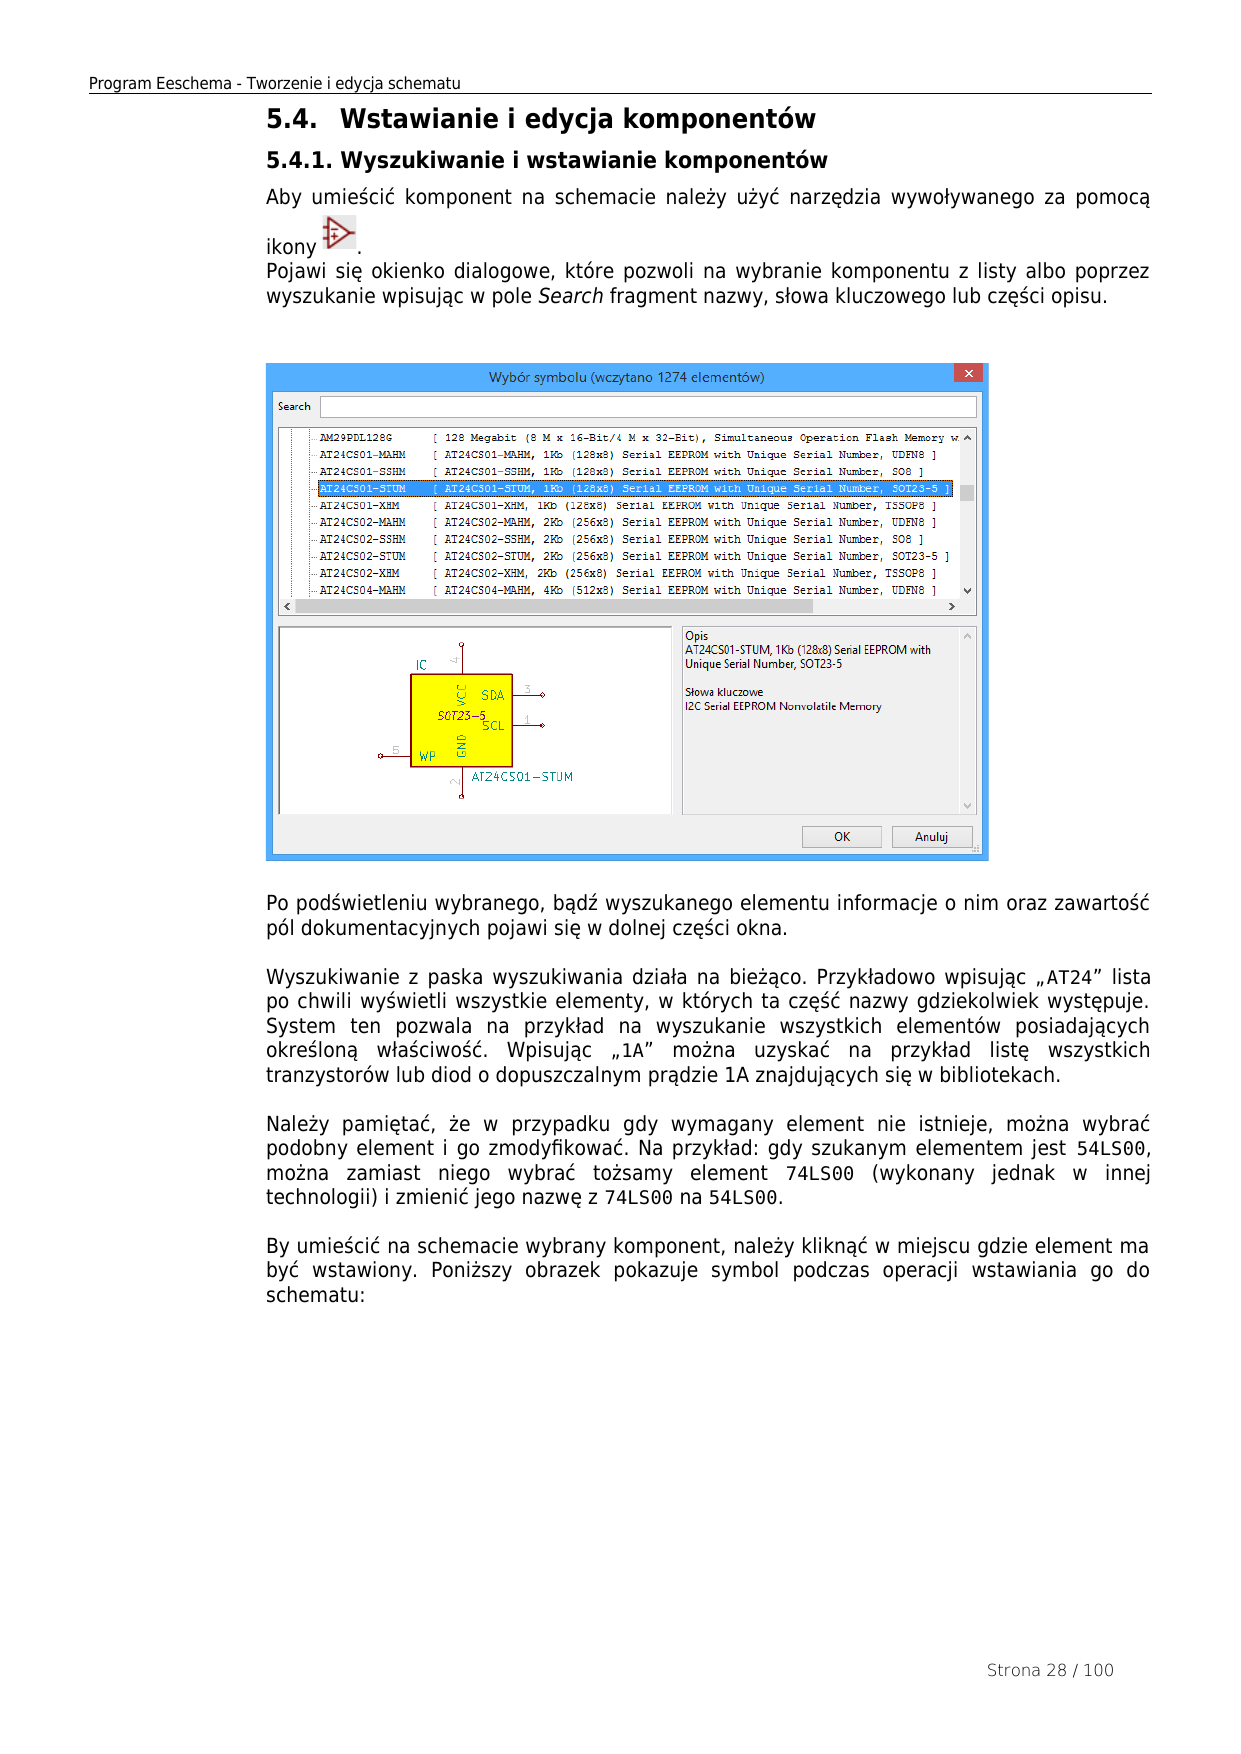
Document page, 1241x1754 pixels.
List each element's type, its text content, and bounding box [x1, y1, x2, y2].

text Po podświetleniu wybranego, bądź wyszukanego elementu informacje o nim oraz zawartość pól dokumentacyjnych pojawi się w dolnej części okna. [266, 891, 1152, 940]
text Należy pamiętać, że w przypadku gdy wymagany element nie istnieje, można wybrać podobny element i go zmodyfikować. Na przykład: gdy szukanym elementem jest 54LS00, można zamiast niego wybrać tożsamy element 74LS00 (wykonany jednak w innej technologii) i zmienić jego nazwę z 74LS00 na 54LS00. [266, 1112, 1152, 1209]
text Pojawi się okienko dialogowe, które pozwoli na wybranie komponentu z listy albo poprzez wyszukanie wpisując w pole Search fragment nazwy, słowa kluczowego lub części opisu. [266, 259, 1152, 308]
picture [265, 363, 989, 861]
text Wyszukiwanie z paska wyszukiwania działa na bieżąco. Przykładowo wpisując „AT24” lista po chwili wyświetli wszystkie elementy, w których ta część nazwy gdziekolwiek występuje. System ten pozwala na przykład na wyszukanie wszystkich elementów posiadających określoną właściwość. Wpisując „1A” można uzyskać na przykład listę wszystkich tranzystorów lub diod o dopuszczalnym prądzie 1A znajdujących się w bibliotekach. [266, 965, 1152, 1087]
text Aby umieścić komponent na schemacie należy użyć narzędzia wywoływanego za pomocą ikony . [266, 185, 1152, 259]
subtitle Wyszukiwanie i wstawianie komponentów [266, 147, 1152, 173]
text By umieścić na schemacie wybrany komponent, należy kliknąć w miejscu gdzie element ma być wstawiony. Poniższy obrazek pokazuje symbol podczas operacji wstawiania go do schematu: [266, 1234, 1152, 1307]
subtitle Wstawianie i edycja komponentów [266, 103, 1152, 135]
